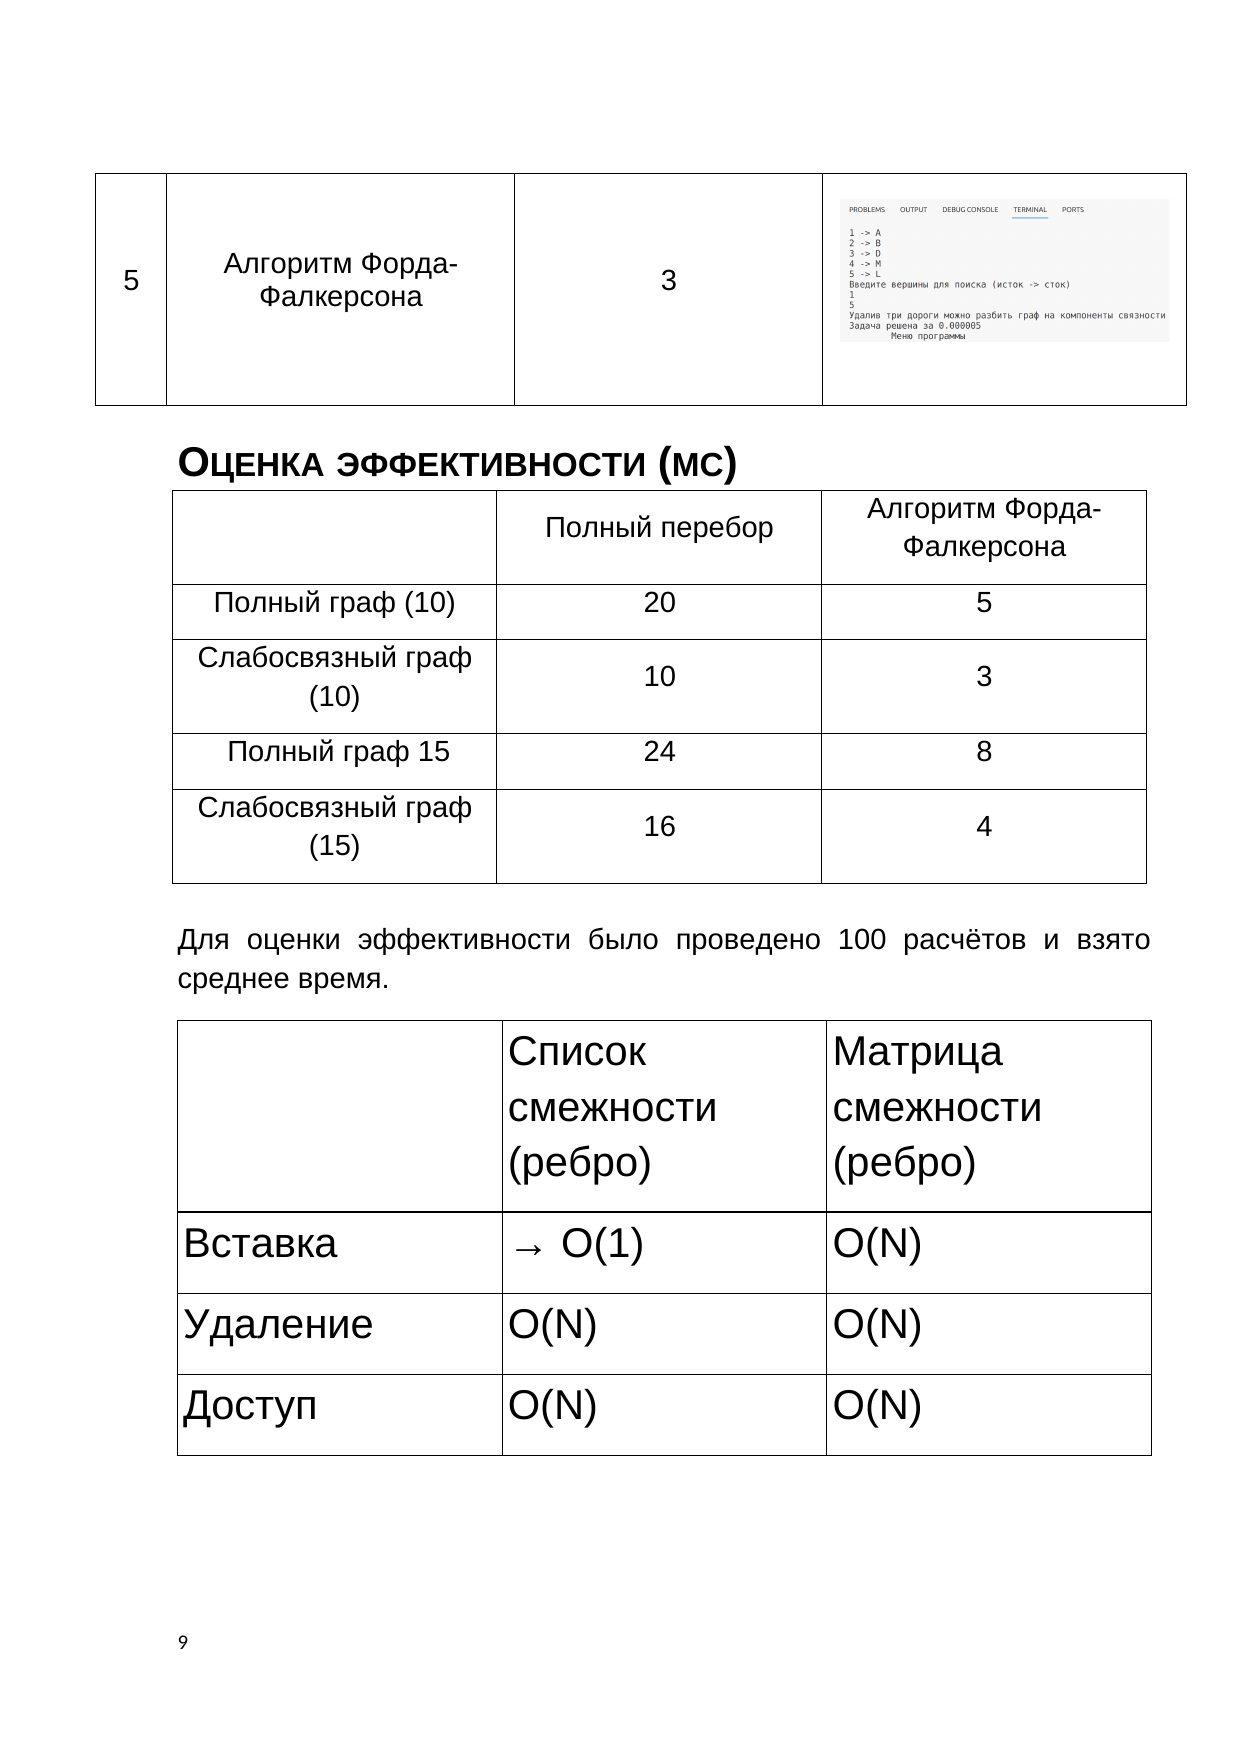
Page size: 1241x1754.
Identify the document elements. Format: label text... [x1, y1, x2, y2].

table_cell Слабосвязный граф (10) [173, 640, 496, 733]
table_cell 4 [822, 790, 1146, 882]
table_cell 20 [497, 585, 821, 639]
table_cell 24 [497, 734, 821, 788]
table_cell 5 [822, 585, 1146, 639]
table_cell Алгоритм Форда-Фалкерсона [167, 174, 514, 405]
table_header [173, 491, 496, 584]
table_cell 5 [96, 174, 166, 405]
table_cell Доступ [178, 1375, 502, 1455]
text Для оценки эффективности было проведено 100 расчётов и взято среднее время. [177, 883, 1152, 994]
table_cell O(N) [503, 1294, 826, 1374]
table_header [178, 1021, 502, 1211]
table_cell [823, 174, 1186, 405]
table_cell 3 [515, 174, 822, 405]
picture [840, 199, 1170, 342]
table_cell 16 [497, 790, 821, 882]
table_cell Полный граф 15 [173, 734, 496, 788]
table_cell → O(1) [503, 1213, 826, 1293]
table_cell O(N) [827, 1375, 1151, 1455]
table_cell 3 [822, 640, 1146, 733]
table_cell O(N) [827, 1213, 1151, 1293]
table_header Список смежности (ребро) [503, 1021, 826, 1211]
table_header Матрица смежности (ребро) [827, 1021, 1151, 1211]
table_header Алгоритм Форда-Фалкерсона [822, 491, 1146, 584]
table_cell O(N) [503, 1375, 826, 1455]
table_cell 10 [497, 640, 821, 733]
table_cell 8 [822, 734, 1146, 788]
table_cell O(N) [827, 1294, 1151, 1374]
table_header Полный перебор [497, 491, 821, 584]
table_cell Удаление [178, 1294, 502, 1374]
table_cell Слабосвязный граф (15) [173, 790, 496, 882]
table_cell Вставка [178, 1213, 502, 1293]
table_cell Полный граф (10) [173, 585, 496, 639]
subtitle Оценка эффективности (мс) [177, 438, 1152, 486]
